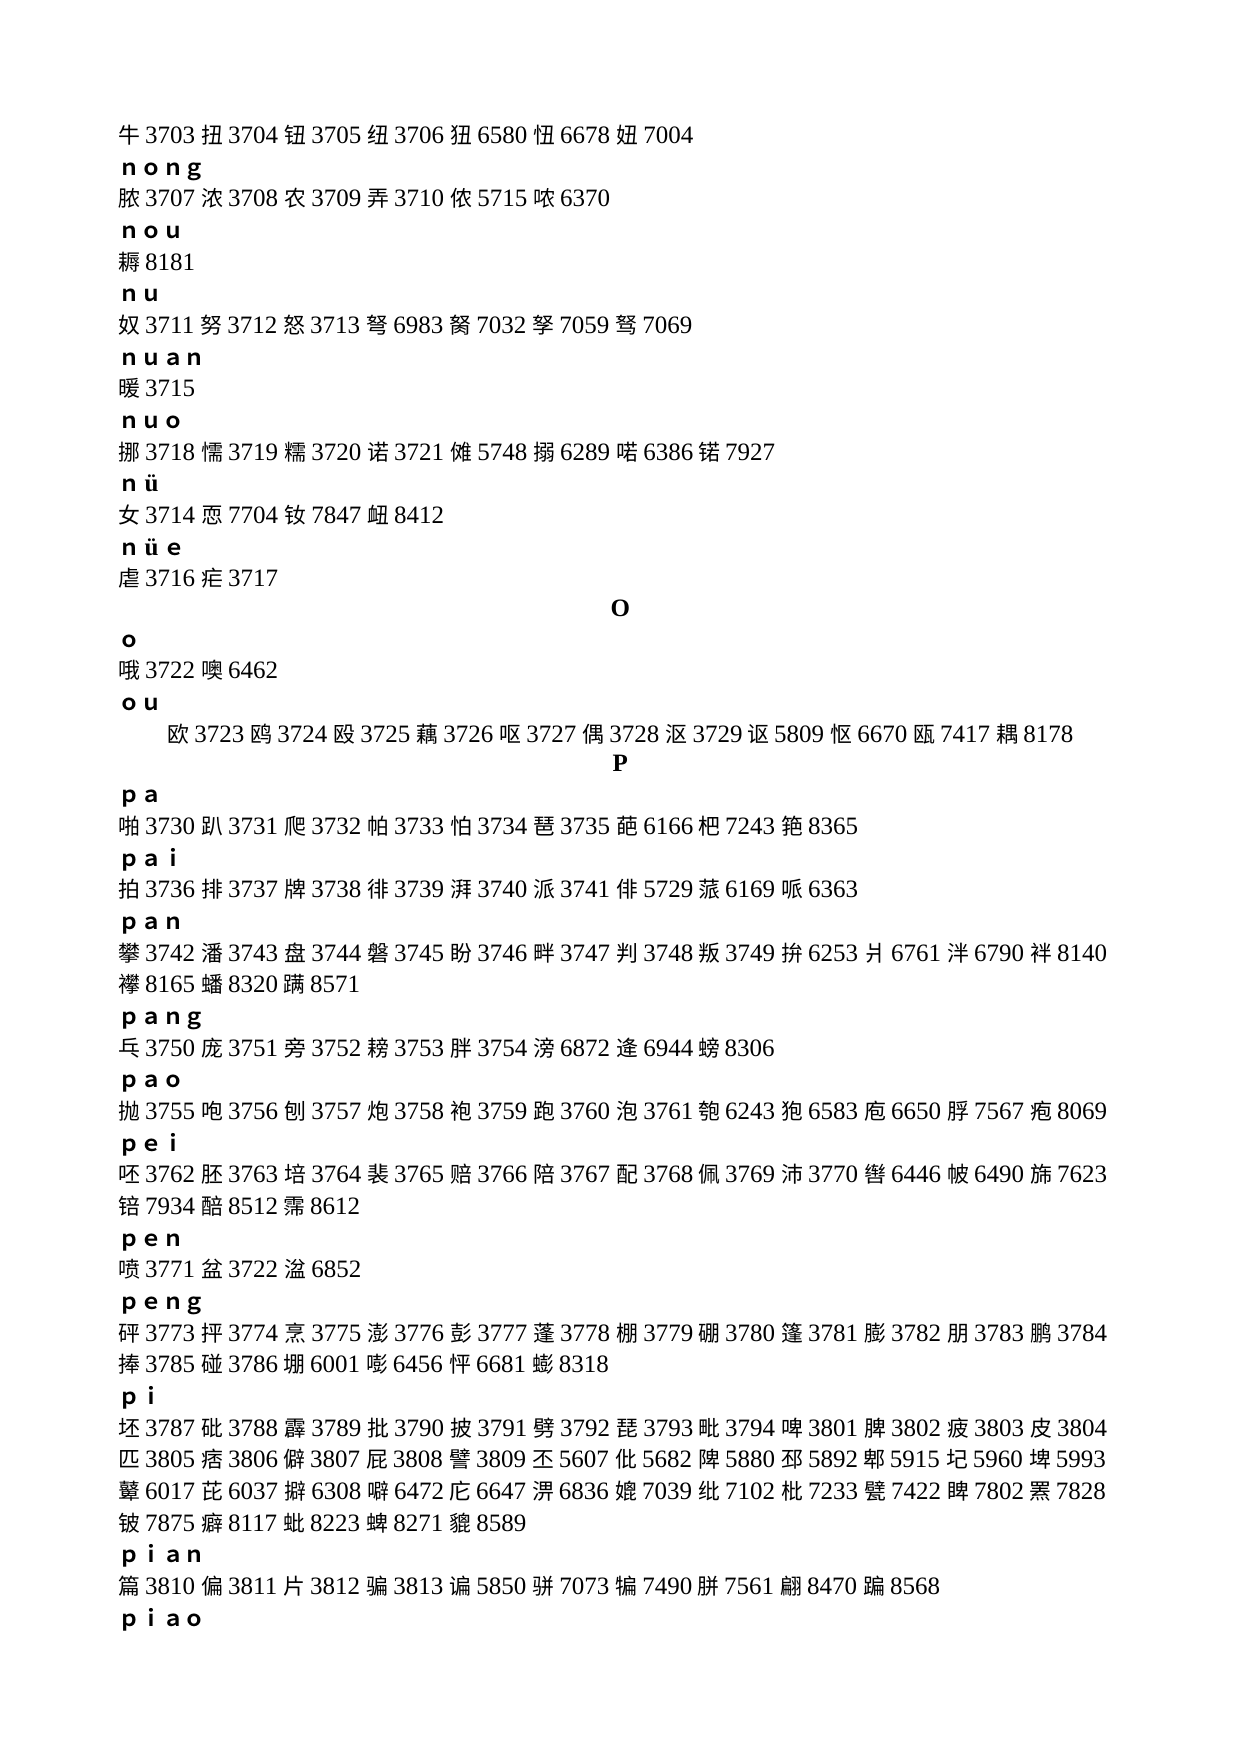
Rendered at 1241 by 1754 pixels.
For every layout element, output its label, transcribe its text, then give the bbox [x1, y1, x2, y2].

text ｐｅｎｇ [118, 1284, 1122, 1316]
text ｐａｉ [118, 841, 1122, 872]
text P [118, 748, 1122, 777]
text 脓 3707 浓 3708 农 3709 弄 3710 侬 5715 哝 6370 [118, 181, 1122, 213]
text 奴 3711 努 3712 怒 3713 弩 6983 胬 7032 孥 7059 驽 7069 [118, 308, 1122, 340]
text 拍 3736 排 3737 牌 3738 徘 3739 湃 3740 派 3741 俳 5729蒎 6169 哌 6363 [118, 872, 1122, 904]
text ｐｉ [118, 1379, 1122, 1411]
text 抛 3755 咆 3756 刨 3757 炮 3758 袍 3759 跑 3760 泡 3761匏 6243 狍 6583 庖 6650 脬 7567 疱 8069 [118, 1094, 1122, 1126]
text 女 3714 恧 7704 钕 7847 衄 8412 [118, 498, 1122, 530]
text ｐａｎｇ [118, 999, 1122, 1031]
text ｐａｎ [118, 904, 1122, 936]
text 啪 3730 趴 3731 爬 3732 帕 3733 怕 3734 琶 3735 葩 6166杷 7243 筢 8365 [118, 809, 1122, 841]
text ｎｏｎｇ [118, 150, 1122, 181]
text 呸 3762 胚 3763 培 3764 裴 3765 赔 3766 陪 3767 配 3768佩 3769 沛 3770 辔 6446 帔 6490 旆 7623 锫 7934 醅 8512霈 8612 [118, 1157, 1122, 1221]
text ｎｕ [118, 276, 1122, 308]
text ｎｕｏ [118, 403, 1122, 435]
text ｐｉａｏ [118, 1601, 1122, 1632]
text 虐 3716 疟 3717 [118, 561, 1122, 593]
text 篇 3810 偏 3811 片 3812 骗 3813 谝 5850 骈 7073 犏 7490胼 7561 翩 8470 蹁 8568 [118, 1569, 1122, 1601]
text ｎüｅ [118, 530, 1122, 561]
text 坯 3787 砒 3788 霹 3789 批 3790 披 3791 劈 3792 琵 3793毗 3794 啤 3801 脾 3802 疲 3803 皮 3804 匹 3805 痞 3806僻 3807 屁 3808 譬 3809 丕 5607 仳 5682 陴 5880 邳 5892郫 5915 圮 5960 埤 5993 鼙 6017 芘 6037 擗 6308 噼 6472庀 6647 淠 6836 媲 7039 纰 7102 枇 7233 甓 7422 睥 7802罴 7828 铍 7875 癖 8117 蚍 8223 蜱 8271 貔 8589 [118, 1411, 1122, 1537]
text ｐｉａｎ [118, 1537, 1122, 1569]
text 砰 3773 抨 3774 烹 3775 澎 3776 彭 3777 蓬 3778 棚 3779硼 3780 篷 3781 膨 3782 朋 3783 鹏 3784 捧 3785 碰 3786堋 6001 嘭 6456 怦 6681 蟛 8318 [118, 1316, 1122, 1379]
text 喷 3771 盆 3722 湓 6852 [118, 1252, 1122, 1284]
text 耨 8181 [118, 245, 1122, 276]
text ｐａｏ [118, 1062, 1122, 1094]
text ｎｏｕ [118, 213, 1122, 245]
text 攀 3742 潘 3743 盘 3744 磐 3745 盼 3746 畔 3747 判 3748叛 3749 拚 6253 爿 6761 泮 6790 袢 8140 襻 8165 蟠 8320蹒 8571 [118, 936, 1122, 999]
text ｏｕ [118, 685, 1122, 717]
text ｎü [118, 466, 1122, 498]
text ｐｅｎ [118, 1221, 1122, 1252]
text 牛 3703 扭 3704 钮 3705 纽 3706 狃 6580 忸 6678 妞 7004 [118, 118, 1122, 150]
text ｐａ [118, 777, 1122, 809]
text 挪 3718 懦 3719 糯 3720 诺 3721 傩 5748 搦 6289 喏 6386锘 7927 [118, 435, 1122, 466]
text ｐｅｉ [118, 1126, 1122, 1157]
text O [118, 593, 1122, 622]
text 欧 3723 鸥 3724 殴 3725 藕 3726 呕 3727 偶 3728 沤 3729讴 5809 怄 6670 瓯 7417 耦 8178 [118, 717, 1122, 748]
text 乓 3750 庞 3751 旁 3752 耪 3753 胖 3754 滂 6872 逄 6944螃8306 [118, 1031, 1122, 1062]
text 哦 3722 噢 6462 [118, 653, 1122, 685]
text ｏ [118, 622, 1122, 653]
text ｎｕａｎ [118, 340, 1122, 371]
text 暖 3715 [118, 371, 1122, 403]
